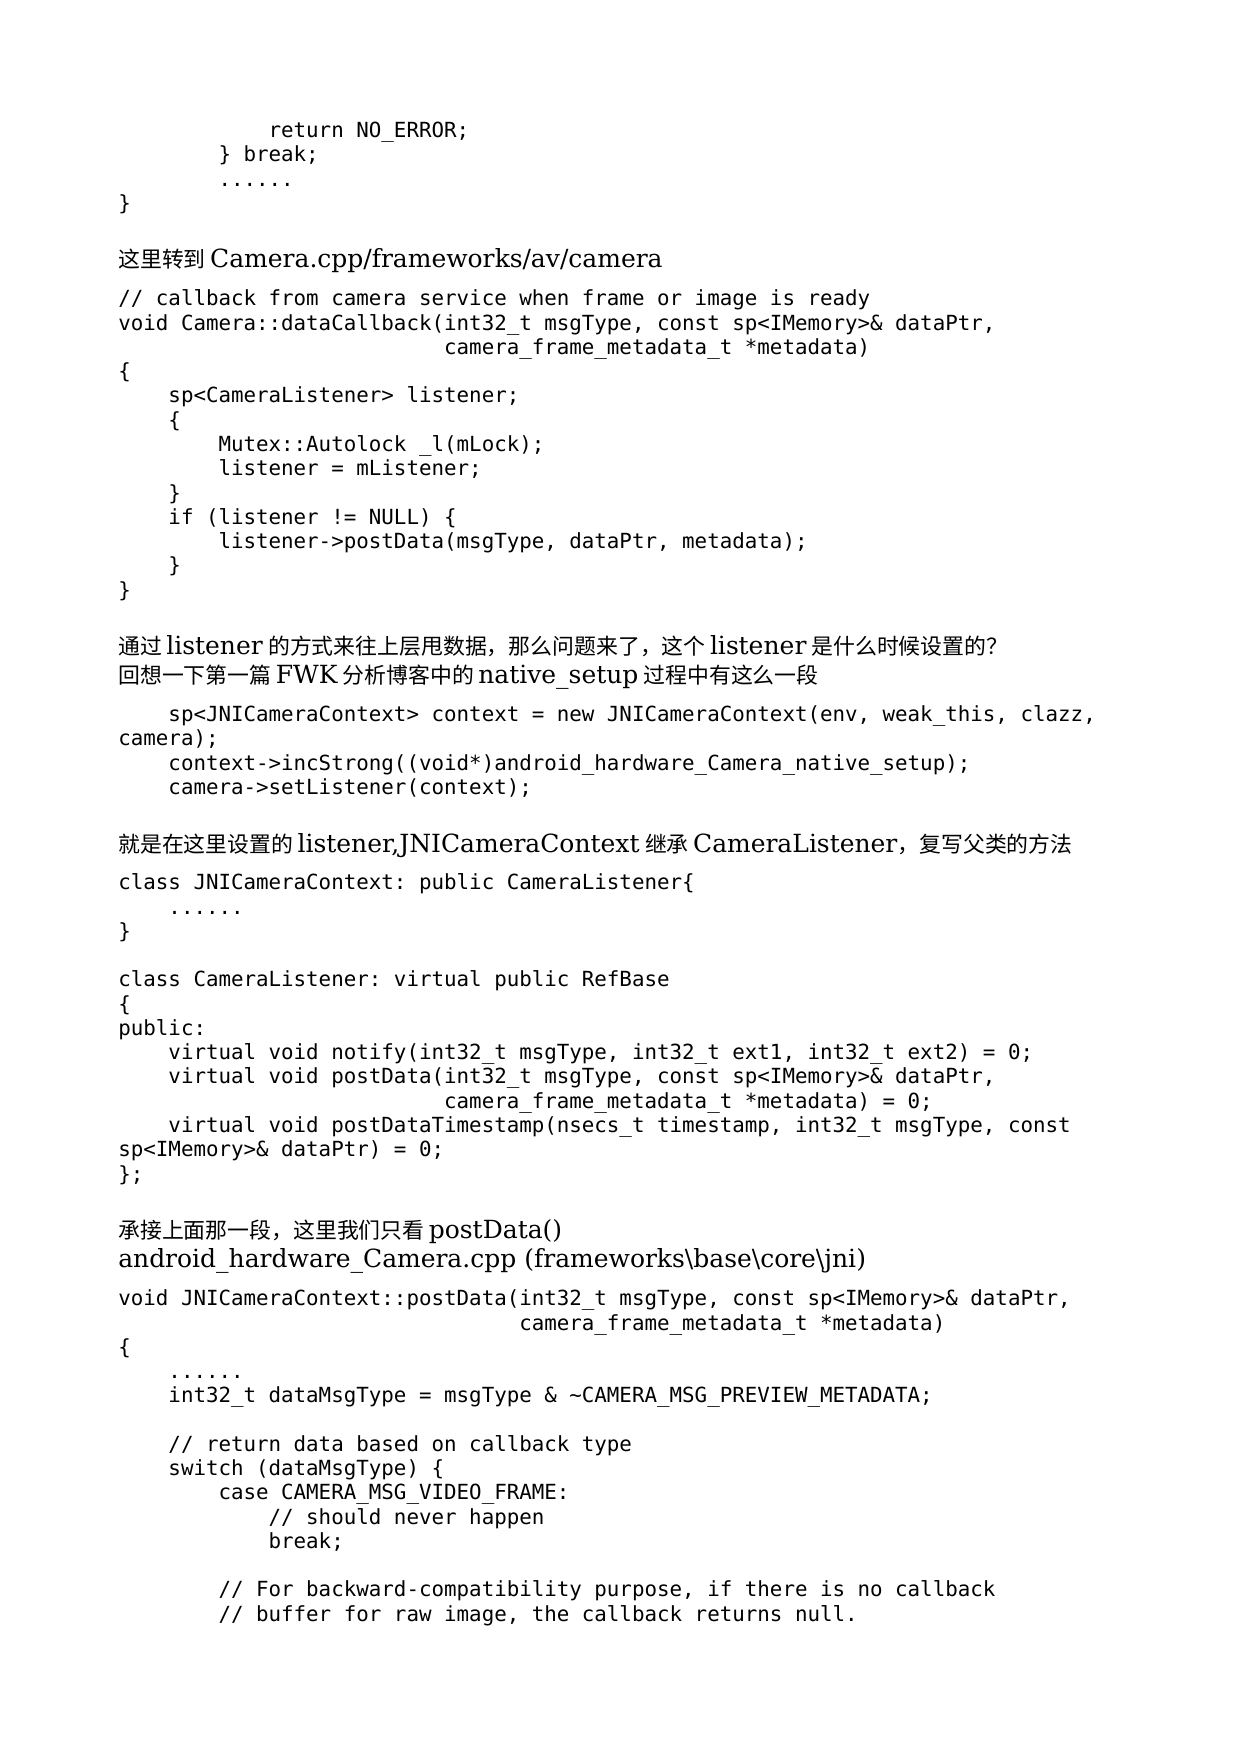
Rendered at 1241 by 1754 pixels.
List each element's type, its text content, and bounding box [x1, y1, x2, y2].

text { [118, 359, 1122, 383]
text // For backward-compatibility purpose, if there is no callback [118, 1577, 1122, 1602]
text listener->postData(msgType, dataPtr, metadata); [118, 529, 1122, 553]
text } [118, 553, 1122, 578]
text // buffer for raw image, the callback returns null. [118, 1602, 1122, 1626]
text 就是在这里设置的listener,JNICameraContext继承CameraListener，复写父类的方法 [118, 829, 1122, 858]
text camera->setListener(context); [118, 775, 1122, 799]
text class JNICameraContext: public CameraListener{ [118, 870, 1122, 895]
text context->incStrong((void*)android_hardware_Camera_native_setup); [118, 751, 1122, 775]
text if (listener != NULL) { [118, 505, 1122, 529]
text } [118, 481, 1122, 505]
text switch (dataMsgType) { [118, 1456, 1122, 1480]
text break; [118, 1529, 1122, 1553]
text case CAMERA_MSG_VIDEO_FRAME: [118, 1480, 1122, 1505]
text virtual void postDataTimestamp(nsecs_t timestamp, int32_t msgType, const sp<IMemory>& dataPtr) = 0; [118, 1113, 1122, 1162]
text } [118, 919, 1122, 943]
text void JNICameraContext::postData(int32_t msgType, const sp<IMemory>& dataPtr, [118, 1286, 1122, 1311]
text return NO_ERROR; [118, 118, 1122, 142]
text 承接上面那一段，这里我们只看postData() android_hardware_Camera.cpp (frameworks\base\core\jni) [118, 1215, 1122, 1274]
text 这里转到Camera.cpp/frameworks/av/camera [118, 245, 1122, 274]
text sp<CameraListener> listener; [118, 383, 1122, 408]
text ...... [118, 895, 1122, 919]
text } [118, 578, 1122, 602]
text // should never happen [118, 1505, 1122, 1529]
text camera_frame_metadata_t *metadata) [118, 335, 1122, 359]
text class CameraListener: virtual public RefBase [118, 967, 1122, 992]
text ...... [118, 1359, 1122, 1383]
text sp<JNICameraContext> context = new JNICameraContext(env, weak_this, clazz, camera); [118, 702, 1122, 751]
text // callback from camera service when frame or image is ready [118, 286, 1122, 311]
text { [118, 408, 1122, 432]
text 通过listener的方式来往上层甩数据，那么问题来了，这个listener是什么时候设置的？ 回想一下第一篇FWK分析博客中的native_setup过程中有这么一段 [118, 631, 1122, 690]
text camera_frame_metadata_t *metadata) = 0; [118, 1089, 1122, 1113]
text virtual void postData(int32_t msgType, const sp<IMemory>& dataPtr, [118, 1064, 1122, 1089]
text ...... [118, 167, 1122, 191]
text camera_frame_metadata_t *metadata) [118, 1311, 1122, 1335]
text // return data based on callback type [118, 1432, 1122, 1456]
text virtual void notify(int32_t msgType, int32_t ext1, int32_t ext2) = 0; [118, 1040, 1122, 1064]
text int32_t dataMsgType = msgType & ~CAMERA_MSG_PREVIEW_METADATA; [118, 1383, 1122, 1408]
text public: [118, 1016, 1122, 1040]
text }; [118, 1162, 1122, 1186]
text listener = mListener; [118, 456, 1122, 481]
text } break; [118, 142, 1122, 167]
text { [118, 1335, 1122, 1359]
text } [118, 191, 1122, 215]
text { [118, 992, 1122, 1016]
text Mutex::Autolock _l(mLock); [118, 432, 1122, 456]
text void Camera::dataCallback(int32_t msgType, const sp<IMemory>& dataPtr, [118, 311, 1122, 335]
